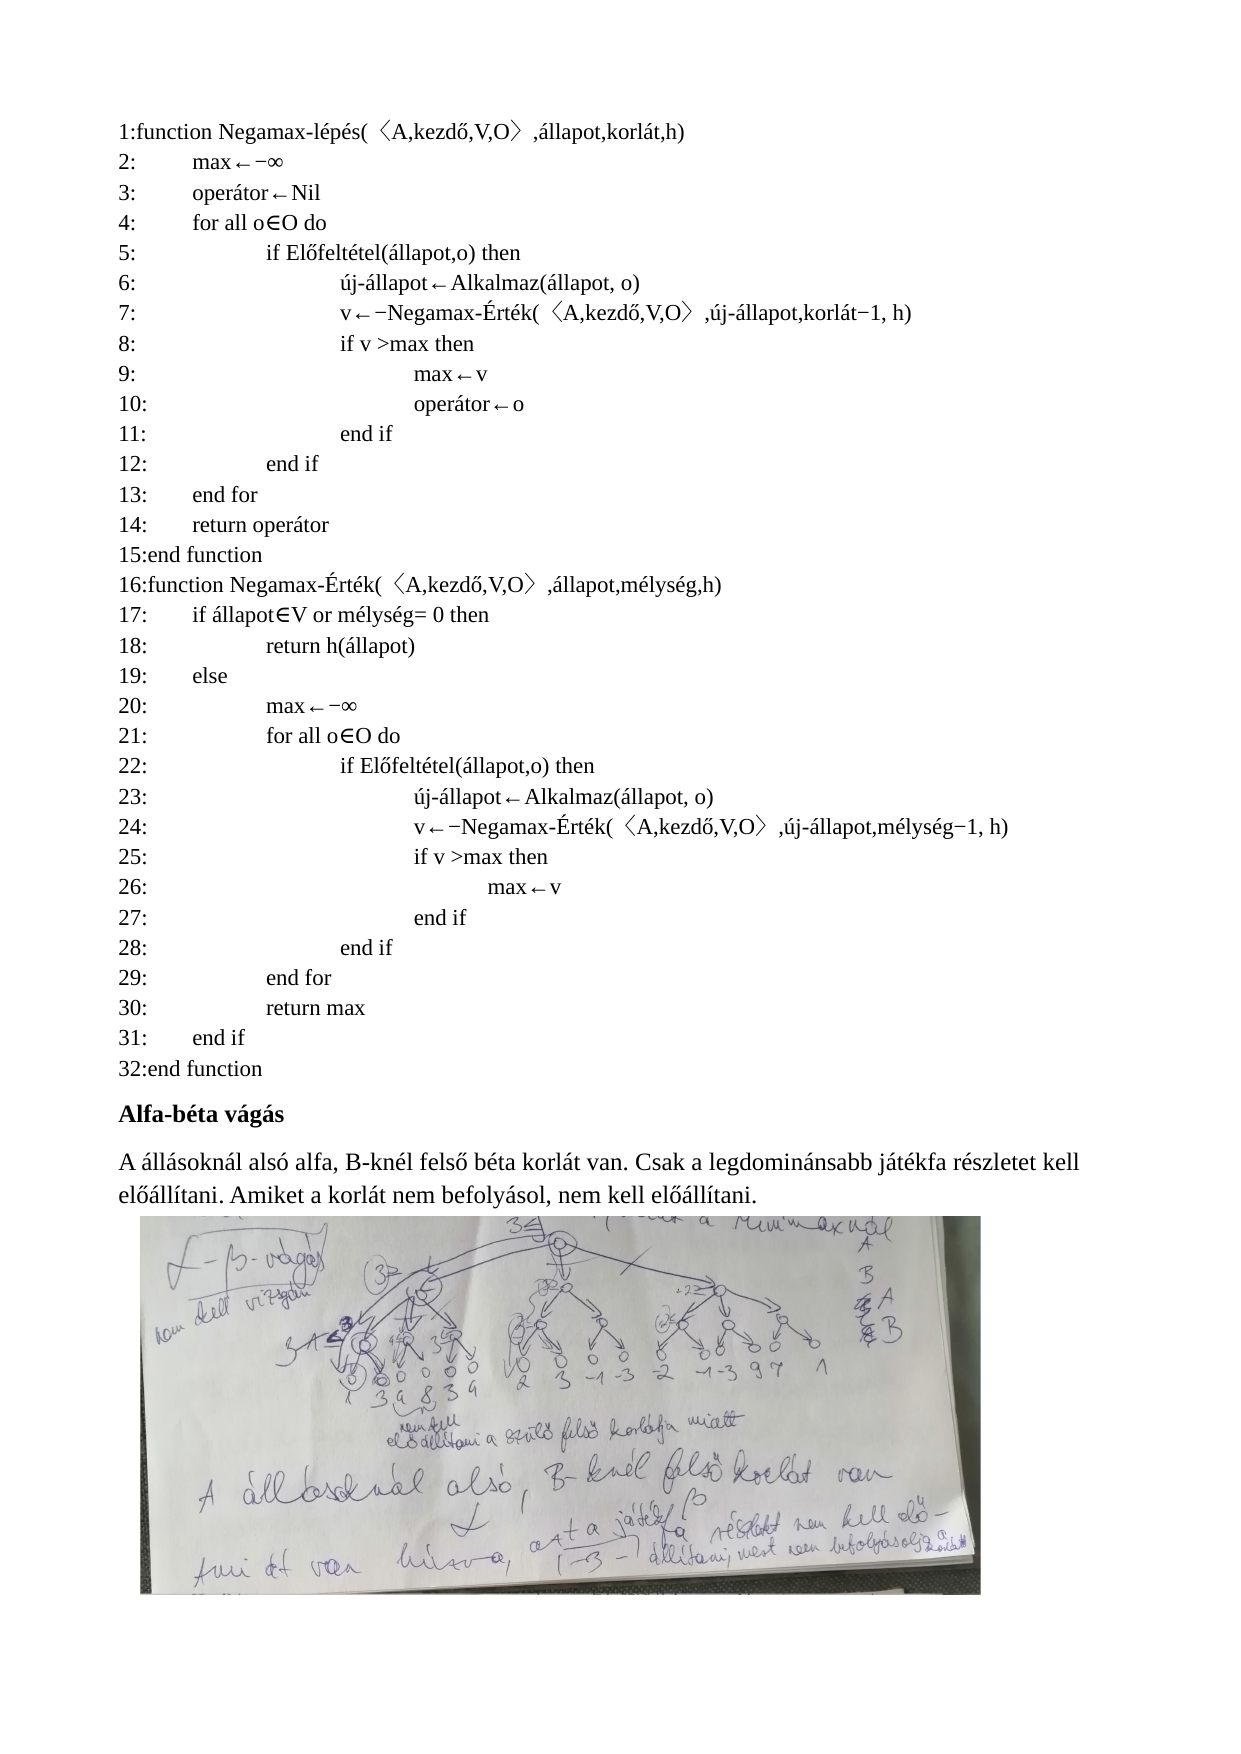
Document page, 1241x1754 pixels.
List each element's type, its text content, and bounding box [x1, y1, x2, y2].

picture [140, 1216, 981, 1595]
text A állásoknál alsó alfa, B-knél felső béta korlát van. Csak a legdominánsabb játékfa részletet kell előállítani. Amiket a korlát nem befolyásol, nem kell előállítani. [118, 1147, 1122, 1209]
text 1:function Negamax-lépés(〈A,kezdő,V,O〉,állapot,korlát,h) 2: max←−∞ 3: operátor←Nil 4: for all o∈O do 5: if Előfeltétel(állapot,o) then 6: új-állapot←Alkalmaz(állapot, o) 7: v←−Negamax-Érték(〈A,kezdő,V,O〉,új-állapot,korlát−1, h) 8: if v >max then 9: max←v 10: operátor←o 11: end if 12: end if 13: end for 14: return operátor 15:end function 16:function Negamax-Érték(〈A,kezdő,V,O〉,állapot,mélység,h) 17: if állapot∈V or mélység= 0 then 18: return h(állapot) 19: else 20: max←−∞ 21: for all o∈O do 22: if Előfeltétel(állapot,o) then 23: új-állapot←Alkalmaz(állapot, o) 24: v←−Negamax-Érték(〈A,kezdő,V,O〉,új-állapot,mélység−1, h) 25: if v >max then 26: max←v 27: end if 28: end if 29: end for 30: return max 31: end if 32:end function [118, 118, 1122, 1081]
text Alfa-béta vágás [118, 1099, 1122, 1128]
